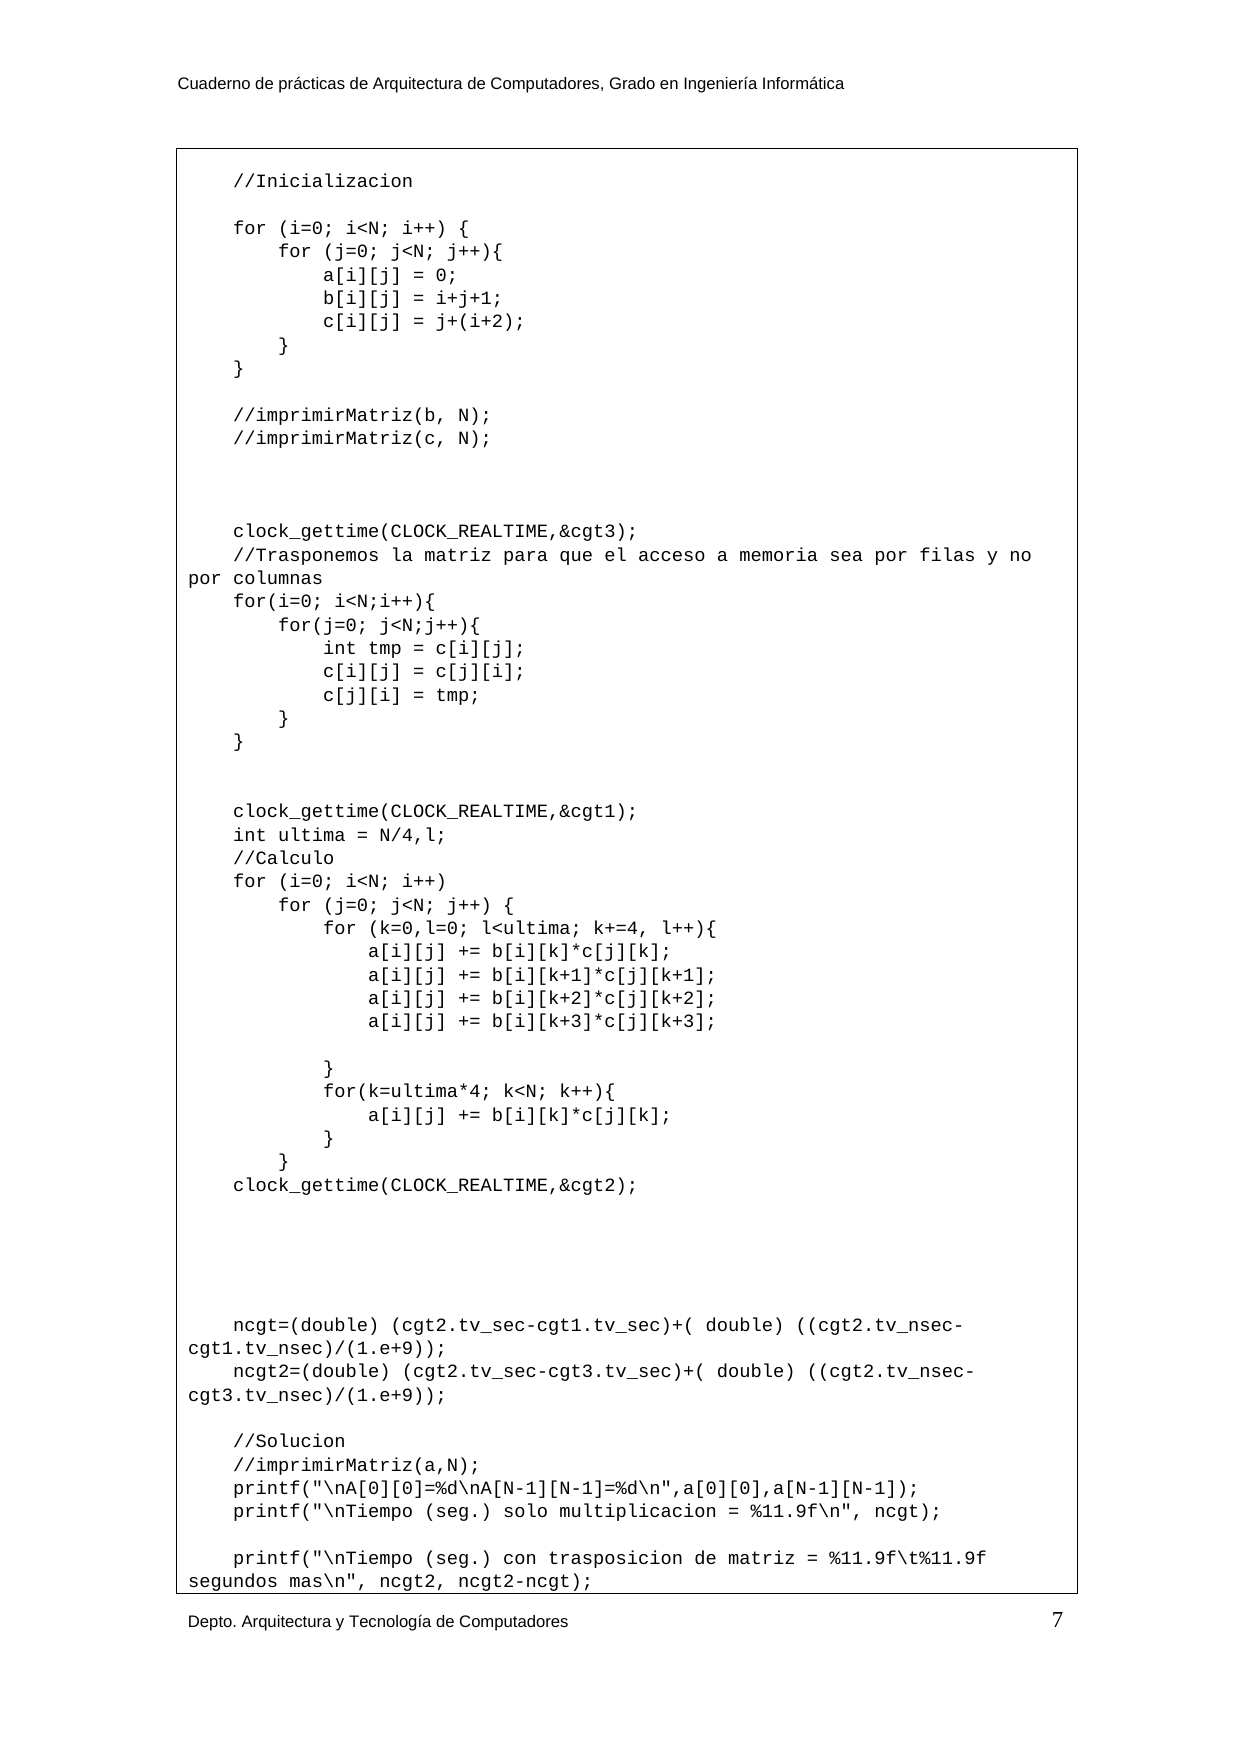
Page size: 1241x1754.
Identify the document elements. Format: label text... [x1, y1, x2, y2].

table_header //Inicializacion for (i=0; i<N; i++) { for (j=0; j<N; j++){ a[i][j] = 0; b[i][j] = i+j+1; c[i][j] = j+(i+2); } } //imprimirMatriz(b, N); //imprimirMatriz(c, N); clock_gettime(CLOCK_REALTIME,&cgt3); //Trasponemos la matriz para que el acceso a memoria sea por filas y no por columnas for(i=0; i<N;i++){ for(j=0; j<N;j++){ int tmp = c[i][j]; c[i][j] = c[j][i]; c[j][i] = tmp; } } clock_gettime(CLOCK_REALTIME,&cgt1); int ultima = N/4,l; //Calculo for (i=0; i<N; i++) for (j=0; j<N; j++) { for (k=0,l=0; l<ultima; k+=4, l++){ a[i][j] += b[i][k]*c[j][k]; a[i][j] += b[i][k+1]*c[j][k+1]; a[i][j] += b[i][k+2]*c[j][k+2]; a[i][j] += b[i][k+3]*c[j][k+3]; } for(k=ultima*4; k<N; k++){ a[i][j] += b[i][k]*c[j][k]; } } clock_gettime(CLOCK_REALTIME,&cgt2); ncgt=(double) (cgt2.tv_sec-cgt1.tv_sec)+( double) ((cgt2.tv_nsec-cgt1.tv_nsec)/(1.e+9)); ncgt2=(double) (cgt2.tv_sec-cgt3.tv_sec)+( double) ((cgt2.tv_nsec-cgt3.tv_nsec)/(1.e+9)); //Solucion //imprimirMatriz(a,N); printf("\nA[0][0]=%d\nA[N-1][N-1]=%d\n",a[0][0],a[N-1][N-1]); printf("\nTiempo (seg.) solo multiplicacion = %11.9f\n", ncgt); printf("\nTiempo (seg.) con trasposicion de matriz = %11.9f\t%11.9f segundos mas\n", ncgt2, ncgt2-ncgt); [177, 149, 1077, 1593]
